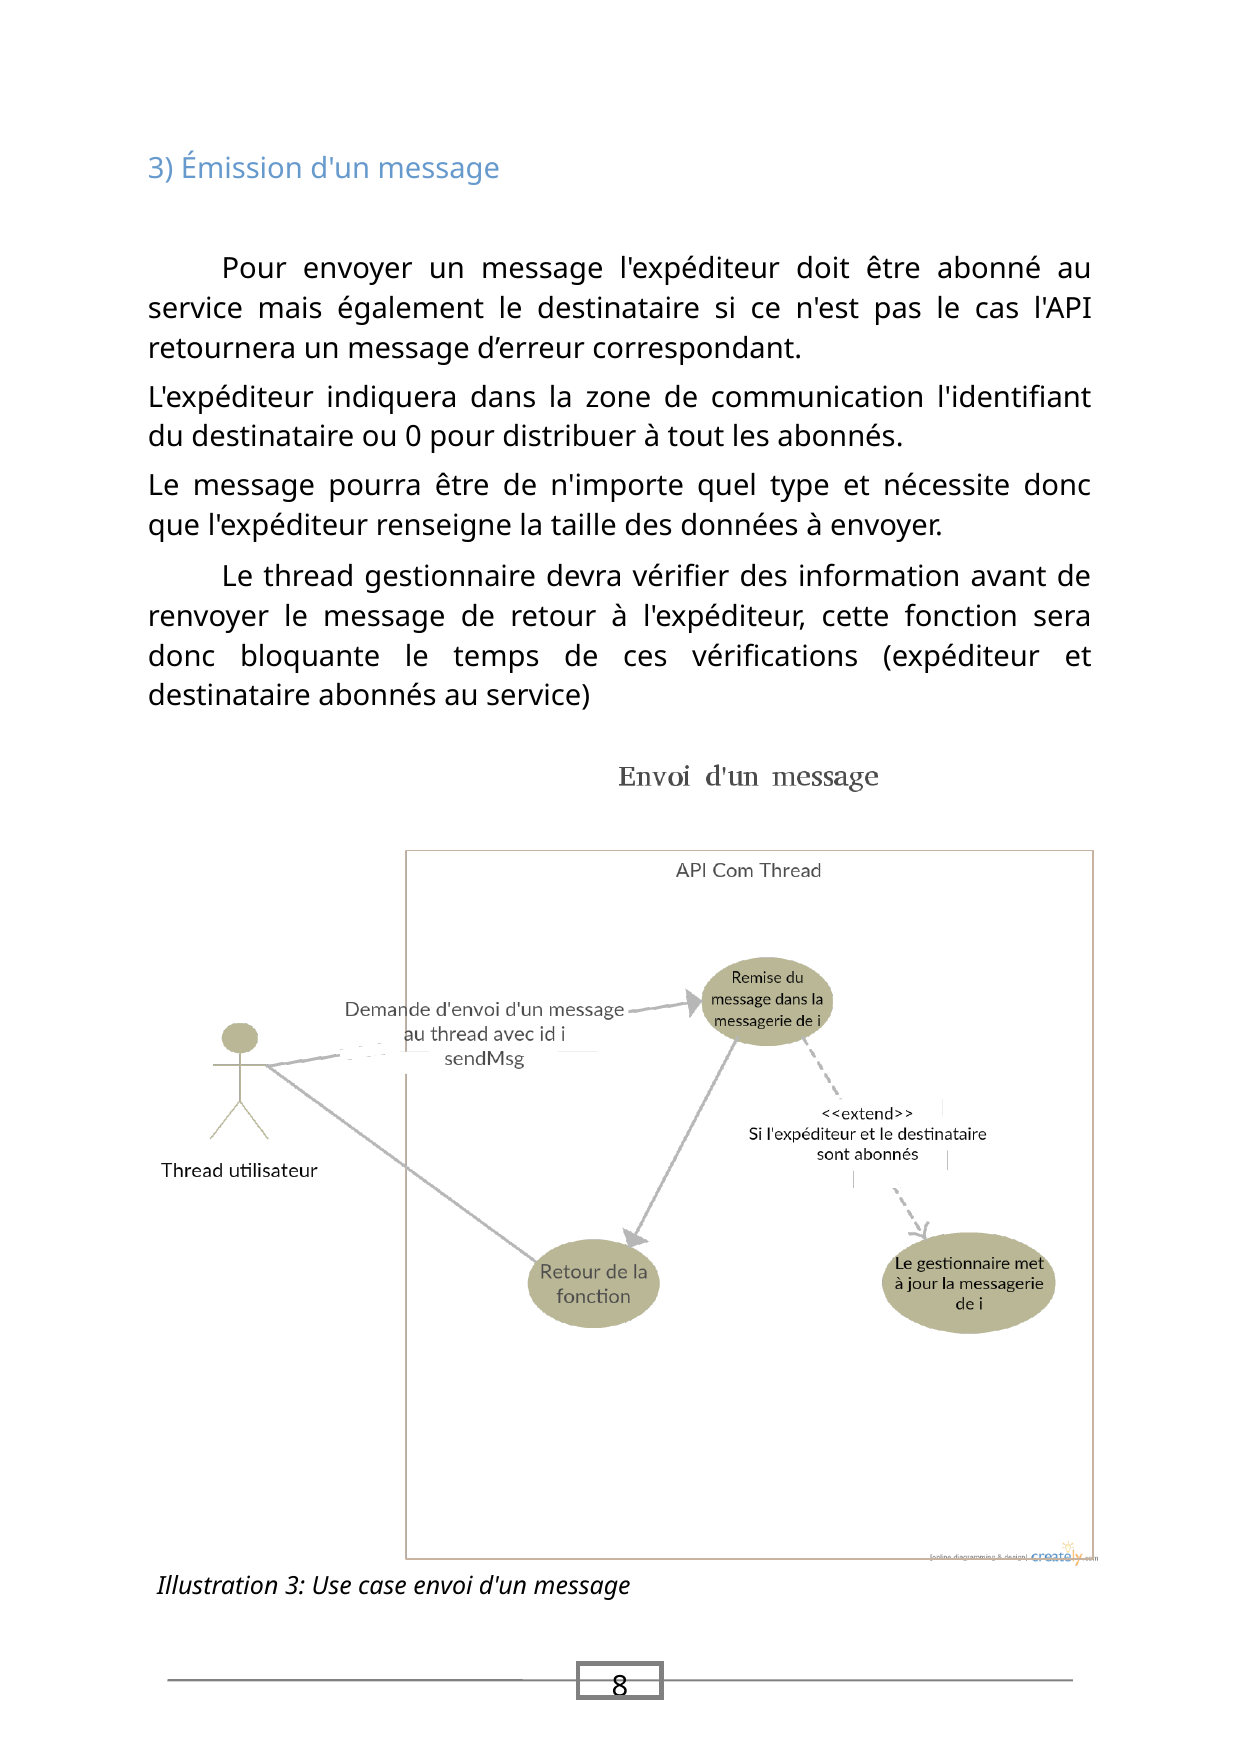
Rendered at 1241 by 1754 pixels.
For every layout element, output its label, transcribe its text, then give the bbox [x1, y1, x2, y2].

subtitle 3) Émission d'un message [148, 148, 1093, 187]
text [157, 732, 1102, 744]
text Le thread gestionnaire devra vérifier des information avant de renvoyer le message de retour à l'expéditeur, cette fonction sera donc bloquante le temps de ces vérifications (expéditeur et destinataire abonnés au service) [148, 555, 1093, 714]
text Illustration 3: Use case envoi d'un message [157, 1568, 1102, 1602]
picture [156, 744, 1102, 1568]
text Le message pourra être de n'importe quel type et nécessite donc que l'expéditeur renseigne la taille des données à envoyer. [148, 464, 1093, 543]
text Pour envoyer un message l'expéditeur doit être abonné au service mais également le destinataire si ce n'est pas le cas l'API retournera un message d’erreur correspondant. [148, 248, 1093, 367]
text L'expéditeur indiquera dans la zone de communication l'identifiant du destinataire ou 0 pour distribuer à tout les abonnés. [148, 376, 1093, 455]
